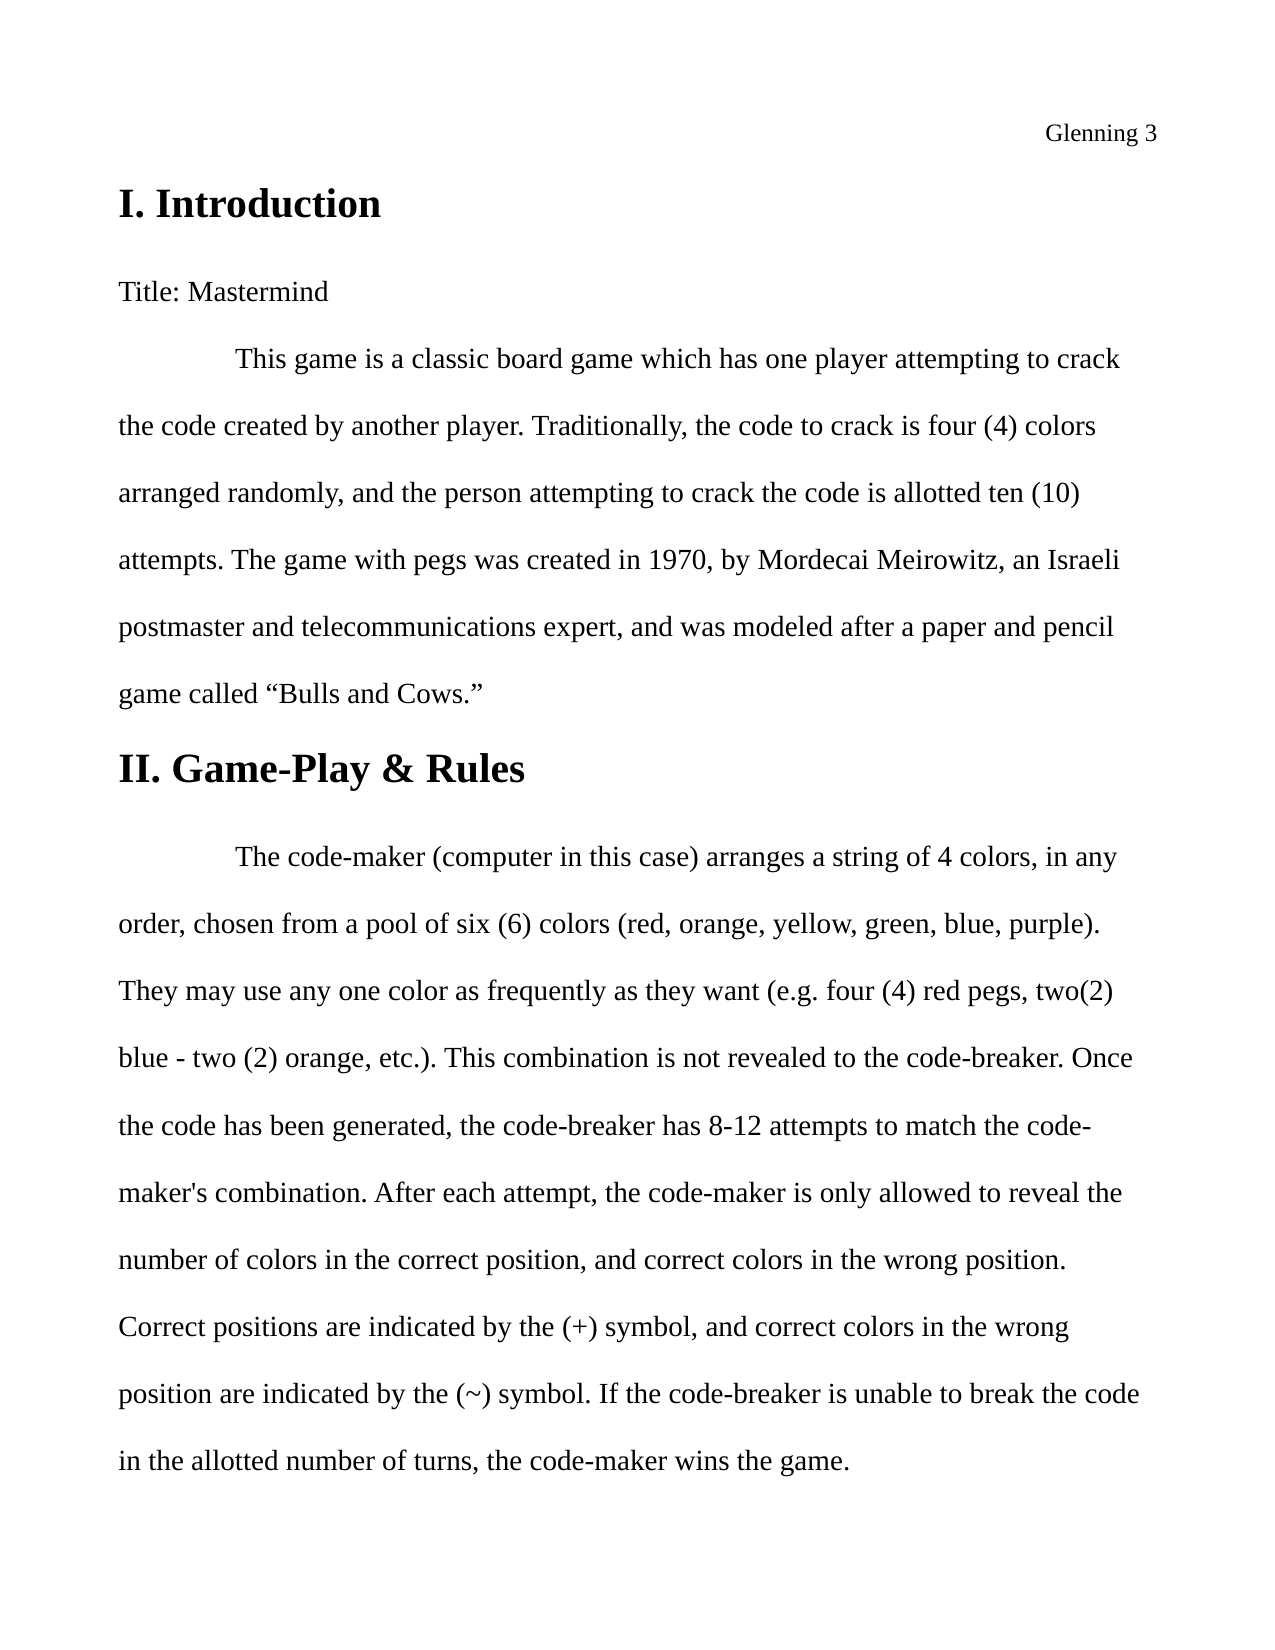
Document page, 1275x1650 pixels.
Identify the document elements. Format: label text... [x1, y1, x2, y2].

text I. Introduction [118, 178, 1157, 226]
text II. Game-Play & Rules [118, 743, 1157, 791]
text This game is a classic board game which has one player attempting to crack the code created by another player. Traditionally, the code to crack is four (4) colors arranged randomly, and the person attempting to crack the code is allotted ten (10) attempts. The game with pegs was created in 1970, by Mordecai Meirowitz, an Israeli postmaster and telecommunications expert, and was modeled after a paper and pencil game called “Bulls and Cows.” [118, 341, 1157, 710]
text The code-maker (computer in this case) arranges a string of 4 colors, in any order, chosen from a pool of six (6) colors (red, orange, yellow, green, blue, purple). They may use any one color as frequently as they want (e.g. four (4) red pegs, two(2) blue - two (2) orange, etc.). This combination is not revealed to the code-breaker. Once the code has been generated, the code-breaker has 8-12 attempts to match the code-maker's combination. After each attempt, the code-maker is only allowed to reveal the number of colors in the correct position, and correct colors in the wrong position. Correct positions are indicated by the (+) symbol, and correct colors in the wrong position are indicated by the (~) symbol. If the code-breaker is unable to break the code in the allotted number of turns, the code-maker wins the game. [118, 839, 1157, 1477]
text Title: Mastermind [118, 274, 1157, 307]
